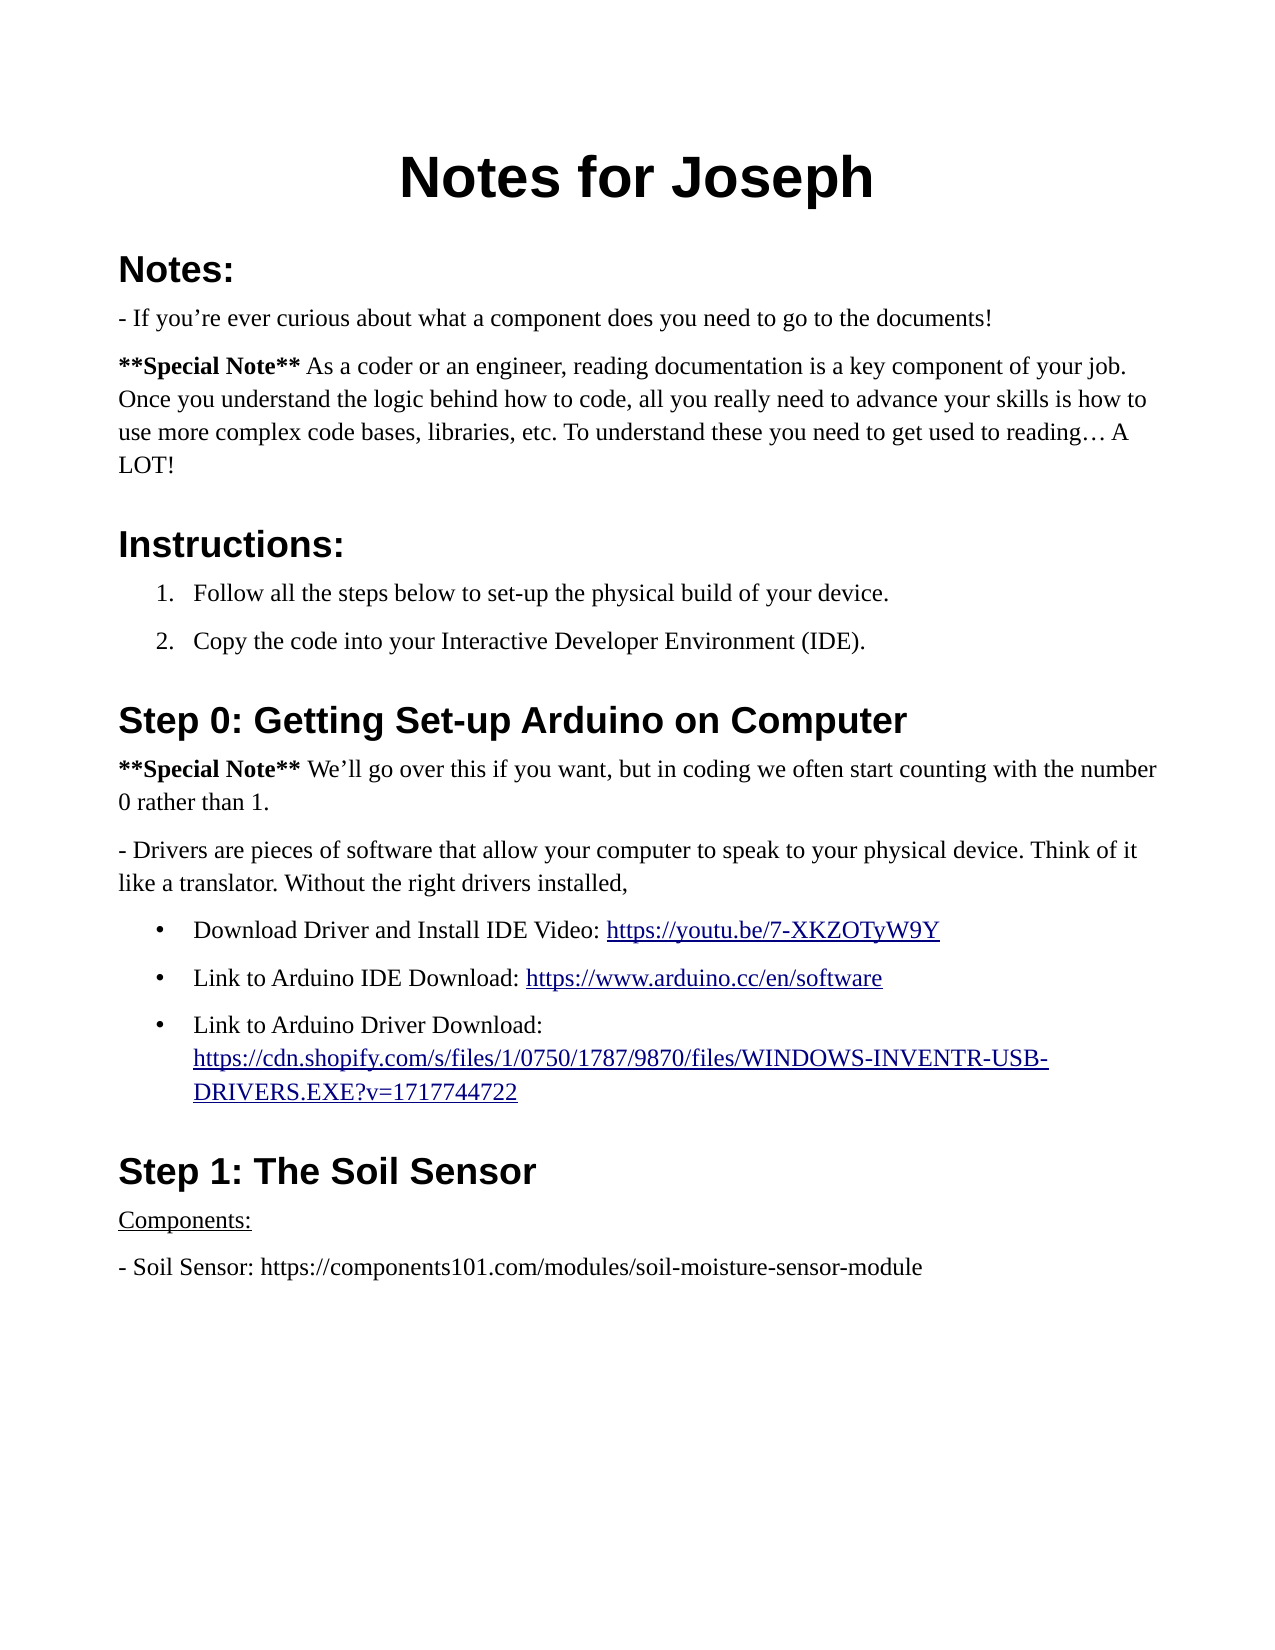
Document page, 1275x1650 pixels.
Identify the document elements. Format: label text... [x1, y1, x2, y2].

list Link to Arduino Driver Download: https://cdn.shopify.com/s/files/1/0750/1787/9870/files/WINDOWS-INVENTR-USB-DRIVERS.EXE?v=1717744722 [156, 1011, 1157, 1105]
subtitle Step 0: Getting Set-up Arduino on Computer [118, 698, 1157, 742]
text - Drivers are pieces of software that allow your computer to speak to your physical device. Think of it like a translator. Without the right drivers installed, [118, 835, 1157, 896]
text **Special Note** We’ll go over this if you want, but in coding we often start counting with the number 0 rather than 1. [118, 754, 1157, 816]
title Notes for Joseph [118, 143, 1157, 210]
subtitle Notes: [118, 248, 1157, 291]
subtitle Step 1: The Soil Sensor [118, 1149, 1157, 1192]
text **Special Note** As a coder or an engineer, reading documentation is a key component of your job. Once you understand the logic behind how to code, all you really need to advance your skills is how to use more complex code bases, libraries, etc. To understand these you need to get used to reading… A LOT! [118, 351, 1157, 479]
list Link to Arduino IDE Download: https://www.arduino.cc/en/software [156, 963, 1157, 992]
list Follow all the steps below to set-up the physical build of your device. [156, 578, 1157, 607]
list Download Driver and Install IDE Video: https://youtu.be/7-XKZOTyW9Y [156, 915, 1157, 944]
text Components: [118, 1205, 1157, 1233]
text - Soil Sensor: https://components101.com/modules/soil-moisture-sensor-module [118, 1252, 1157, 1281]
subtitle Instructions: [118, 523, 1157, 566]
text - If you’re ever curious about what a component does you need to go to the documents! [118, 303, 1157, 332]
list Copy the code into your Interactive Developer Environment (IDE). [156, 626, 1157, 654]
